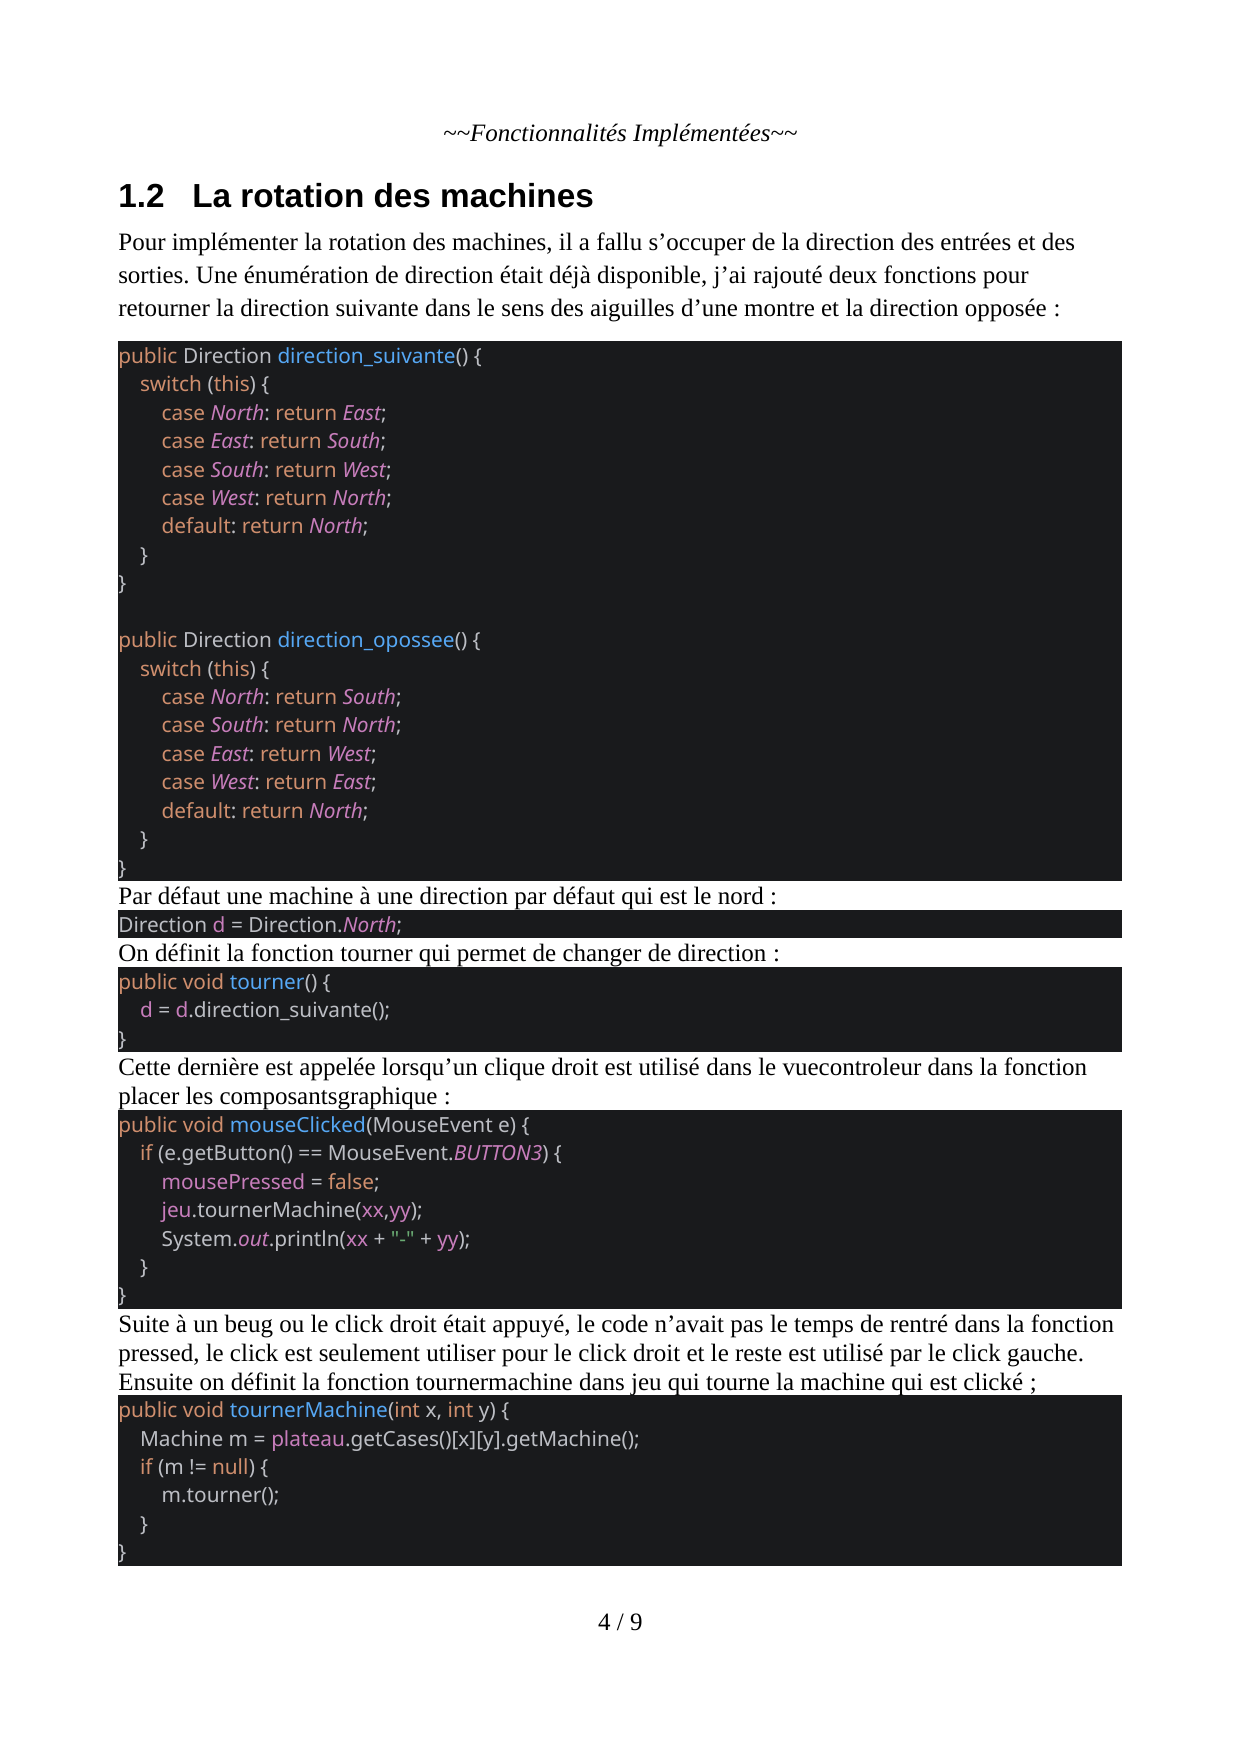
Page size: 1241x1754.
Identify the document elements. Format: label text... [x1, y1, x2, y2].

text public void tourner() { d = d.direction_suivante(); } [118, 967, 1122, 1052]
text public void tournerMachine(int x, int y) { Machine m = plateau.getCases()[x][y].getMachine(); if (m != null) { m.tourner(); } } [118, 1395, 1122, 1566]
text public void mouseClicked(MouseEvent e) { if (e.getButton() == MouseEvent.BUTTON3) { mousePressed = false; jeu.tournerMachine(xx,yy); System.out.println(xx + "-" + yy); } } [118, 1110, 1122, 1309]
text On définit la fonction tourner qui permet de changer de direction : [118, 938, 1122, 967]
subtitle La rotation des machines [118, 176, 1122, 215]
text Par défaut une machine à une direction par défaut qui est le nord : [118, 881, 1122, 910]
text Suite à un beug ou le click droit était appuyé, le code n’avait pas le temps de rentré dans la fonction pressed, le click est seulement utiliser pour le click droit et le reste est utilisé par le click gauche. [118, 1309, 1122, 1367]
text Cette dernière est appelée lorsqu’un clique droit est utilisé dans le vuecontroleur dans la fonction placer les composantsgraphique : [118, 1052, 1122, 1110]
text public Direction direction_suivante() { switch (this) { case North: return East; case East: return South; case South: return West; case West: return North; default: return North; } } public Direction direction_opossee() { switch (this) { case North: return South; case South: return North; case East: return West; case West: return East; default: return North; } } [118, 341, 1122, 881]
text Direction d = Direction.North; [118, 910, 1122, 938]
text Pour implémenter la rotation des machines, il a fallu s’occuper de la direction des entrées et des sorties. Une énumération de direction était déjà disponible, j’ai rajouté deux fonctions pour retourner la direction suivante dans le sens des aiguilles d’une montre et la direction opposée : [118, 227, 1122, 322]
text Ensuite on définit la fonction tournermachine dans jeu qui tourne la machine qui est clické ; [118, 1367, 1122, 1395]
